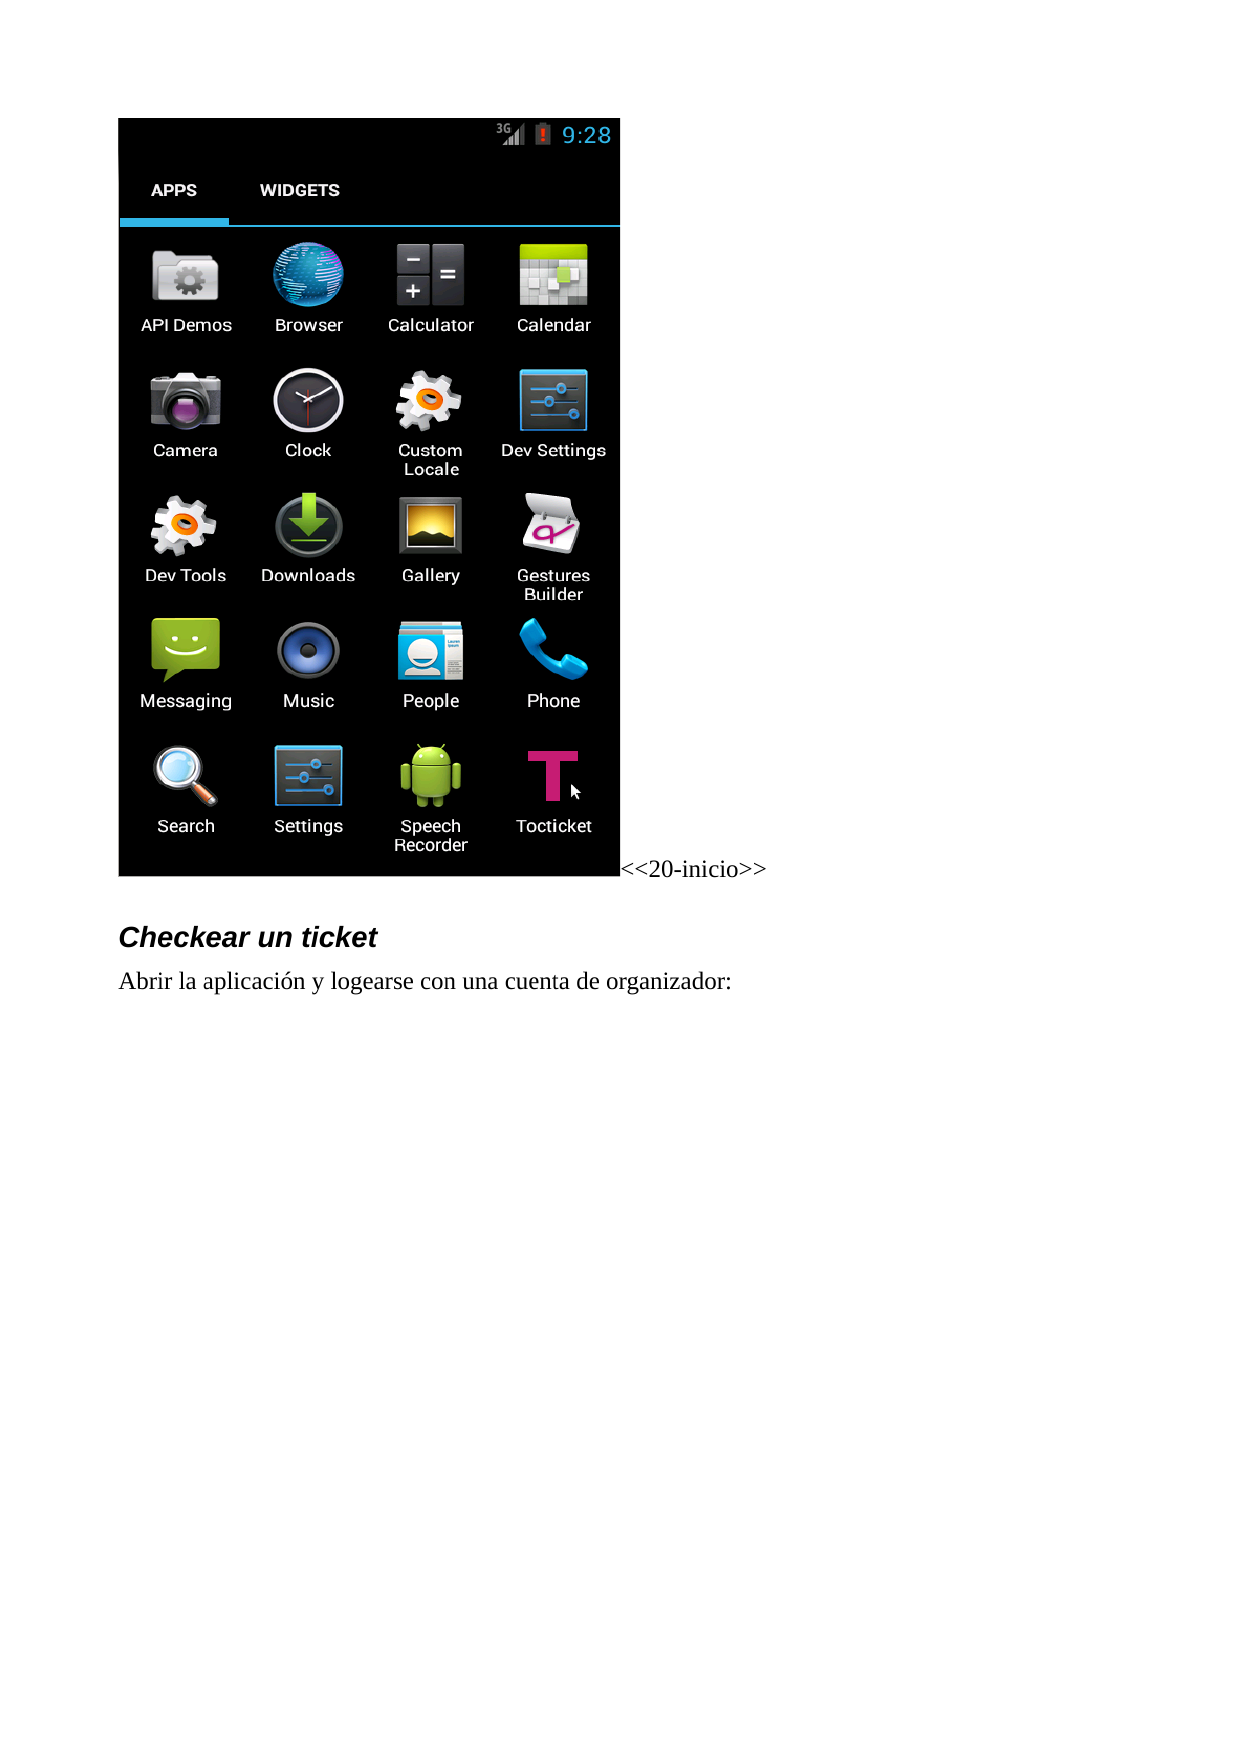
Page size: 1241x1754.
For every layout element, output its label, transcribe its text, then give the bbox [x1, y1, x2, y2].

text Abrir la aplicación y logearse con una cuenta de organizador: [118, 966, 1122, 995]
subtitle Checkear un ticket [118, 920, 1122, 953]
picture [118, 118, 621, 877]
text <<20-inicio>> [118, 118, 1122, 882]
